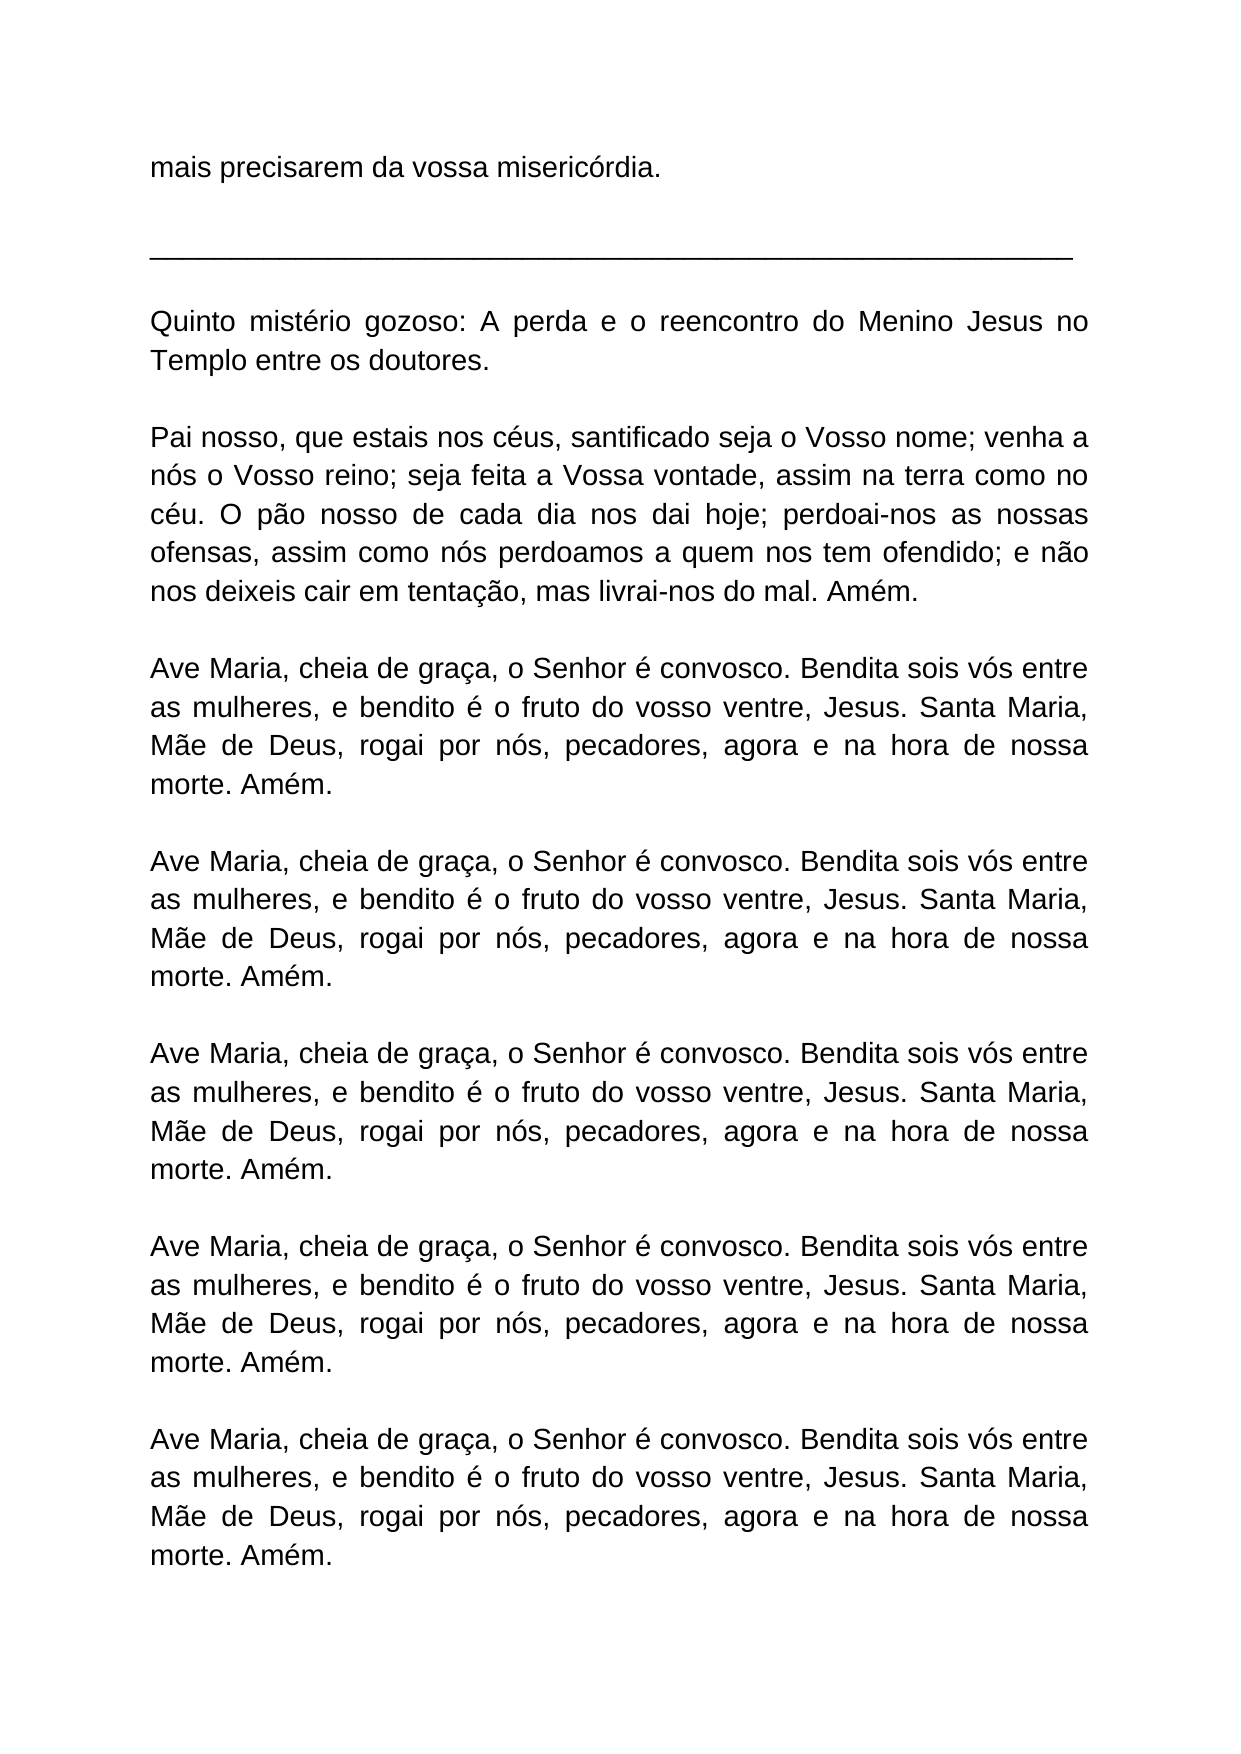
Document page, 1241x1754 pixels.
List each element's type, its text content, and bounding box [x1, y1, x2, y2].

text Ave Maria, cheia de graça, o Senhor é convosco. Bendita sois vós entre as mulheres, e bendito é o fruto do vosso ventre, Jesus. Santa Maria, Mãe de Deus, rogai por nós, pecadores, agora e na hora de nossa morte. Amém. [150, 1036, 1090, 1186]
text mais precisarem da vossa misericórdia. [150, 150, 1090, 183]
text Ave Maria, cheia de graça, o Senhor é convosco. Bendita sois vós entre as mulheres, e bendito é o fruto do vosso ventre, Jesus. Santa Maria, Mãe de Deus, rogai por nós, pecadores, agora e na hora de nossa morte. Amém. [150, 1229, 1090, 1378]
text Ave Maria, cheia de graça, o Senhor é convosco. Bendita sois vós entre as mulheres, e bendito é o fruto do vosso ventre, Jesus. Santa Maria, Mãe de Deus, rogai por nós, pecadores, agora e na hora de nossa morte. Amém. [150, 651, 1090, 800]
text Pai nosso, que estais nos céus, santificado seja o Vosso nome; venha a nós o Vosso reino; seja feita a Vossa vontade, assim na terra como no céu. O pão nosso de cada dia nos dai hoje; perdoai-nos as nossas ofensas, assim como nós perdoamos a quem nos tem ofendido; e não nos deixeis cair em tentação, mas livrai-nos do mal. Amém. [150, 420, 1090, 607]
text Quinto mistério gozoso: A perda e o reencontro do Menino Jesus no Templo entre os doutores. [150, 304, 1090, 376]
text Ave Maria, cheia de graça, o Senhor é convosco. Bendita sois vós entre as mulheres, e bendito é o fruto do vosso ventre, Jesus. Santa Maria, Mãe de Deus, rogai por nós, pecadores, agora e na hora de nossa morte. Amém. [150, 1422, 1090, 1571]
text Ave Maria, cheia de graça, o Senhor é convosco. Bendita sois vós entre as mulheres, e bendito é o fruto do vosso ventre, Jesus. Santa Maria, Mãe de Deus, rogai por nós, pecadores, agora e na hora de nossa morte. Amém. [150, 844, 1090, 993]
text _________________________________________________________ [150, 227, 1090, 261]
